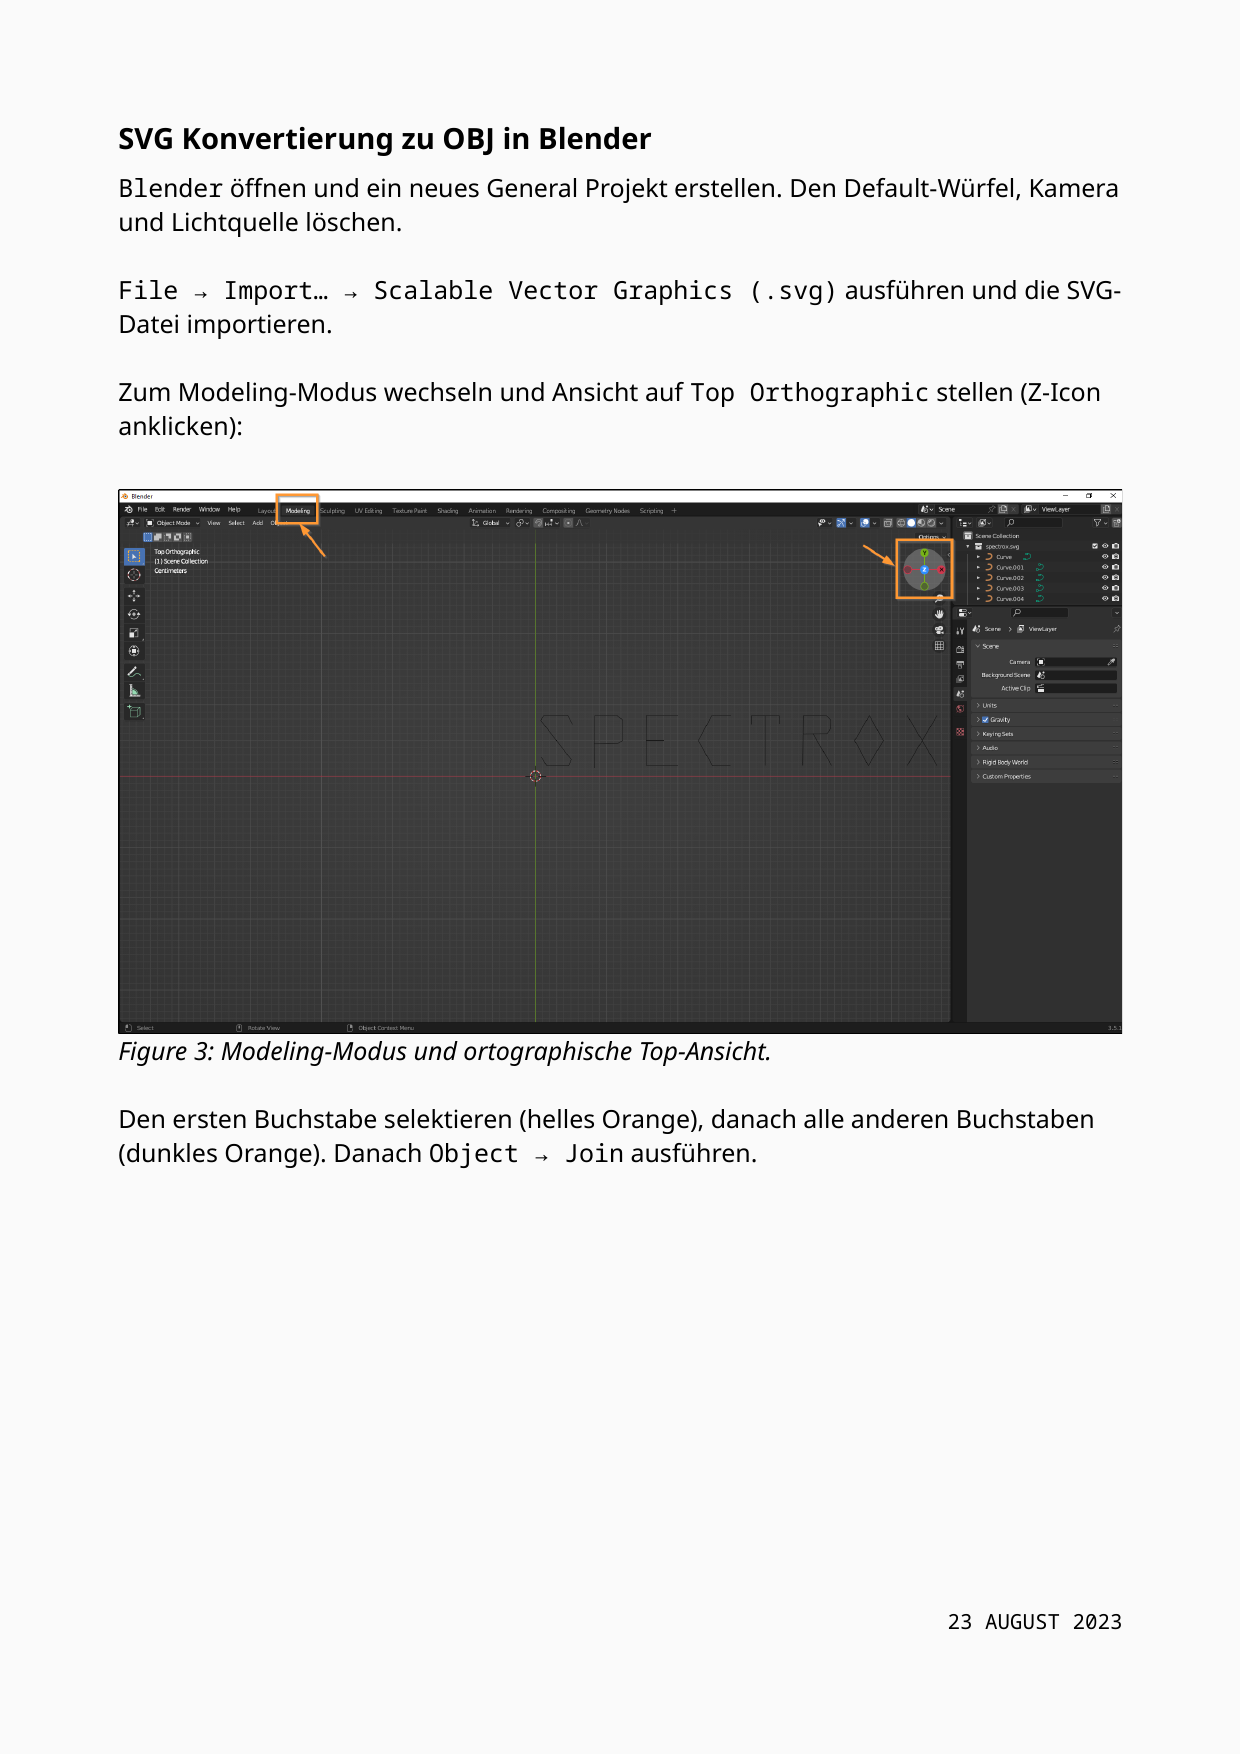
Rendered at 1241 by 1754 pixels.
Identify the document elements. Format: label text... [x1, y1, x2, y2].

text Den ersten Buchstabe selektieren (helles Orange), danach alle anderen Buchstaben (dunkles Orange). Danach Object → Join ausführen. [118, 1102, 1122, 1170]
picture [118, 489, 1123, 1034]
text Blender öffnen und ein neues General Projekt erstellen. Den Default-Würfel, Kamera und Lichtquelle löschen. [118, 170, 1122, 238]
subtitle SVG Konvertierung zu OBJ in Blender [118, 118, 1122, 158]
text Zum Modeling-Modus wechseln und Ansicht auf Top Orthographic stellen (Z-Icon anklicken): [118, 375, 1122, 443]
text File → Import… → Scalable Vector Graphics (.svg) ausführen und die SVG-Datei importieren. [118, 272, 1122, 341]
text Figure 3: Modeling-Modus und ortographische Top-Ansicht. [118, 1034, 1122, 1068]
